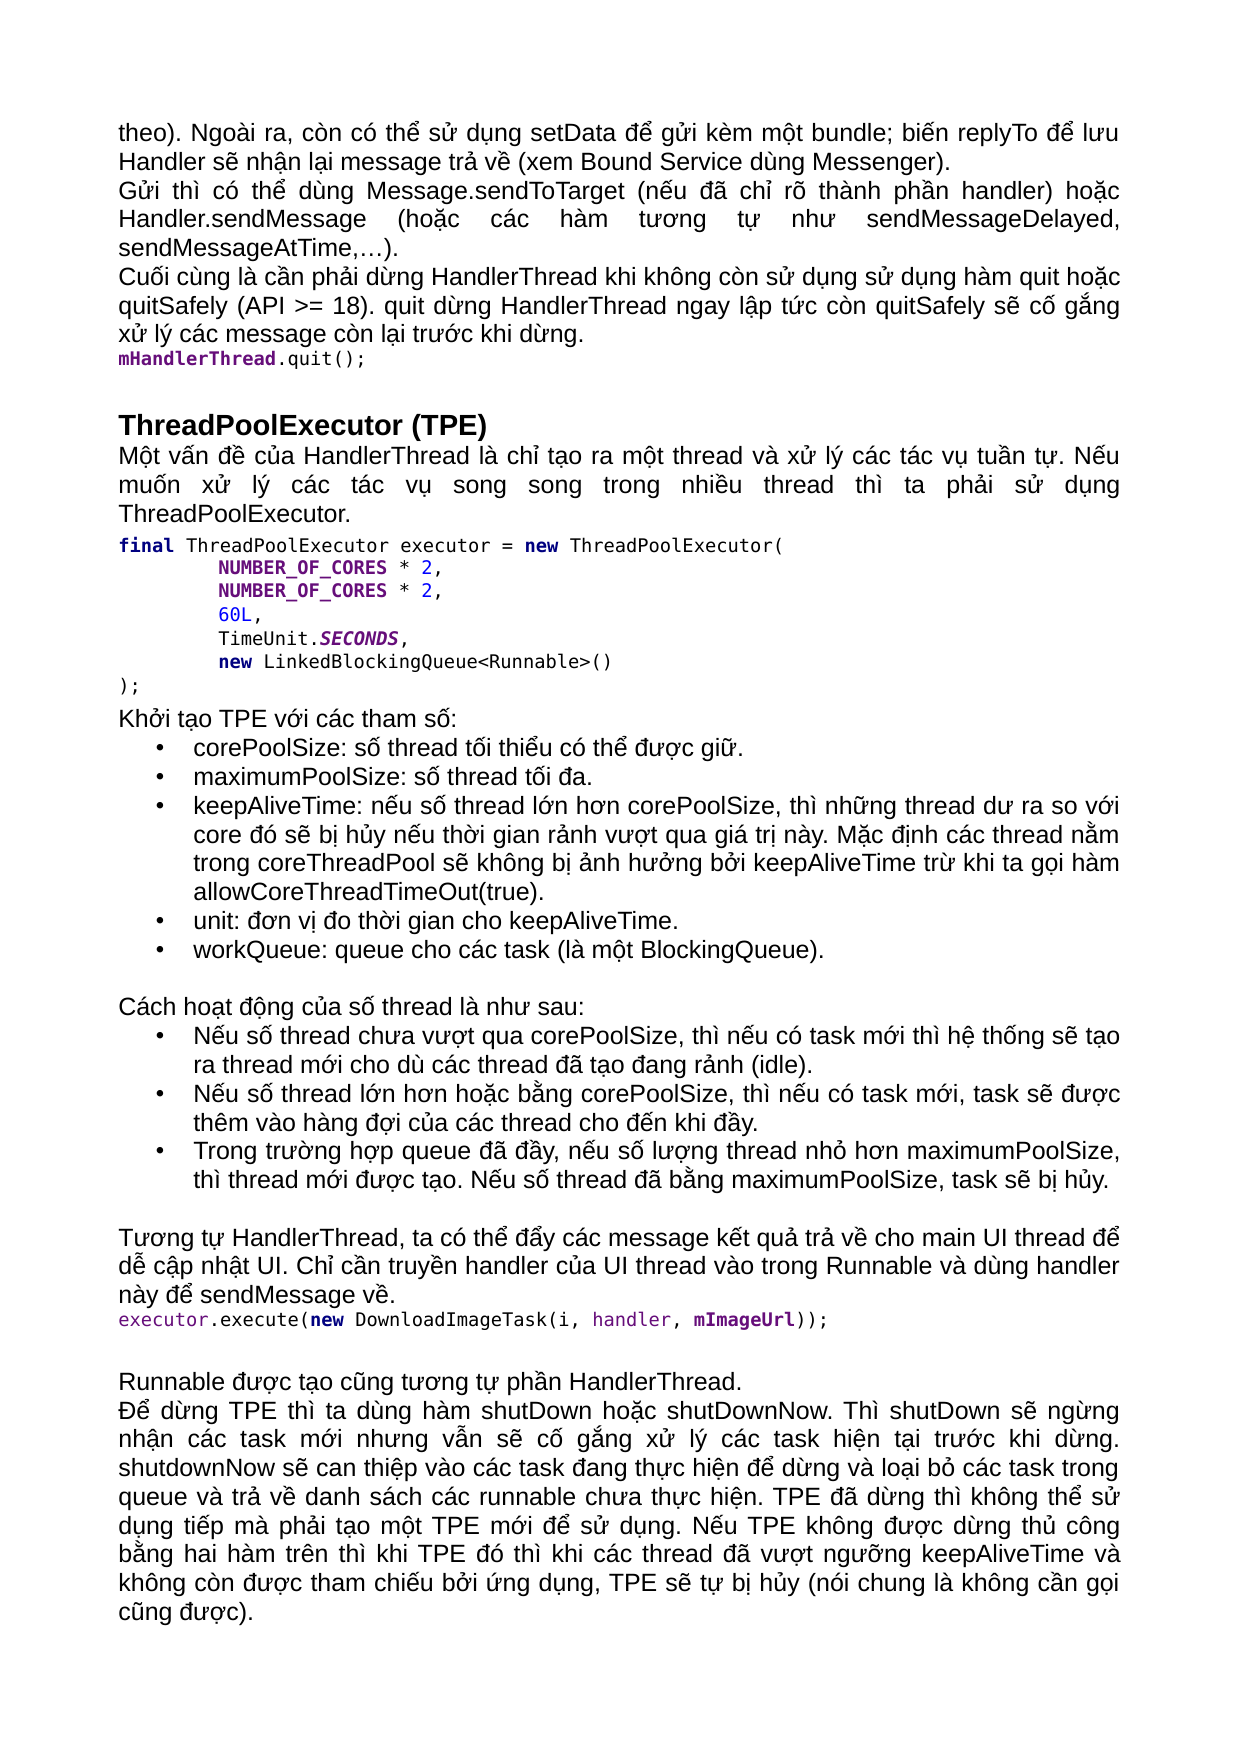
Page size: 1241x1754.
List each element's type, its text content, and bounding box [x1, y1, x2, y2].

list maximumPoolSize: số thread tối đa. [156, 762, 1122, 791]
list unit: đơn vị đo thời gian cho keepAliveTime. [156, 906, 1122, 935]
text mHandlerThread.quit(); [118, 348, 1122, 370]
list Trong trường hợp queue đã đầy, nếu số lượng thread nhỏ hơn maximumPoolSize, thì thread mới được tạo. Nếu số thread đã bằng maximumPoolSize, task sẽ bị hủy. [156, 1136, 1122, 1194]
text ThreadPoolExecutor (TPE) [118, 407, 1122, 441]
text new LinkedBlockingQueue<Runnable>() [118, 651, 1122, 675]
list keepAliveTime: nếu số thread lớn hơn corePoolSize, thì những thread dư ra so với core đó sẽ bị hủy nếu thời gian rảnh vượt qua giá trị này. Mặc định các thread nằm trong coreThreadPool sẽ không bị ảnh hưởng bởi keepAliveTime trừ khi ta gọi hàm allowCoreThreadTimeOut(true). [156, 791, 1122, 906]
text Cuối cùng là cần phải dừng HandlerThread khi không còn sử dụng sử dụng hàm quit hoặc quitSafely (API >= 18). quit dừng HandlerThread ngay lập tức còn quitSafely sẽ cố gắng xử lý các message còn lại trước khi dừng. [118, 262, 1122, 348]
text executor.execute(new DownloadImageTask(i, handler, mImageUrl)); [118, 1309, 1122, 1331]
list workQueue: queue cho các task (là một BlockingQueue). [156, 935, 1122, 963]
list Nếu số thread lớn hơn hoặc bằng corePoolSize, thì nếu có task mới, task sẽ được thêm vào hàng đợi của các thread cho đến khi đầy. [156, 1079, 1122, 1136]
text Gửi thì có thể dùng Message.sendToTarget (nếu đã chỉ rõ thành phần handler) hoặc Handler.sendMessage (hoặc các hàm tương tự như sendMessageDelayed, sendMessageAtTime,…). [118, 176, 1122, 262]
text NUMBER_OF_CORES * 2, [118, 557, 1122, 580]
text NUMBER_OF_CORES * 2, [118, 580, 1122, 604]
text ); [118, 675, 1122, 697]
text Để dừng TPE thì ta dùng hàm shutDown hoặc shutDownNow. Thì shutDown sẽ ngừng nhận các task mới nhưng vẫn sẽ cố gắng xử lý các task hiện tại trước khi dừng. shutdownNow sẽ can thiệp vào các task đang thực hiện để dừng và loại bỏ các task trong queue và trả về danh sách các runnable chưa thực hiện. TPE đã dừng thì không thể sử dụng tiếp mà phải tạo một TPE mới để sử dụng. Nếu TPE không được dừng thủ công bằng hai hàm trên thì khi TPE đó thì khi các thread đã vượt ngưỡng keepAliveTime và không còn được tham chiếu bởi ứng dụng, TPE sẽ tự bị hủy (nói chung là không cần gọi cũng được). [118, 1396, 1122, 1626]
text Một vấn đề của HandlerThread là chỉ tạo ra một thread và xử lý các tác vụ tuần tự. Nếu muốn xử lý các tác vụ song song trong nhiều thread thì ta phải sử dụng ThreadPoolExecutor. [118, 441, 1122, 527]
text theo). Ngoài ra, còn có thể sử dụng setData để gửi kèm một bundle; biến replyTo để lưu Handler sẽ nhận lại message trả về (xem Bound Service dùng Messenger). [118, 118, 1122, 176]
list corePoolSize: số thread tối thiểu có thể được giữ. [156, 733, 1122, 762]
text Cách hoạt động của số thread là như sau: [118, 992, 1122, 1021]
text Khởi tạo TPE với các tham số: [118, 704, 1122, 733]
list Nếu số thread chưa vượt qua corePoolSize, thì nếu có task mới thì hệ thống sẽ tạo ra thread mới cho dù các thread đã tạo đang rảnh (idle). [156, 1021, 1122, 1079]
text TimeUnit.SECONDS, [118, 628, 1122, 651]
text 60L, [118, 604, 1122, 628]
text final ThreadPoolExecutor executor = new ThreadPoolExecutor( [118, 535, 1122, 557]
text Tương tự HandlerThread, ta có thể đẩy các message kết quả trả về cho main UI thread để dễ cập nhật UI. Chỉ cần truyền handler của UI thread vào trong Runnable và dùng handler này để sendMessage về. [118, 1223, 1122, 1309]
text Runnable được tạo cũng tương tự phần HandlerThread. [118, 1367, 1122, 1396]
